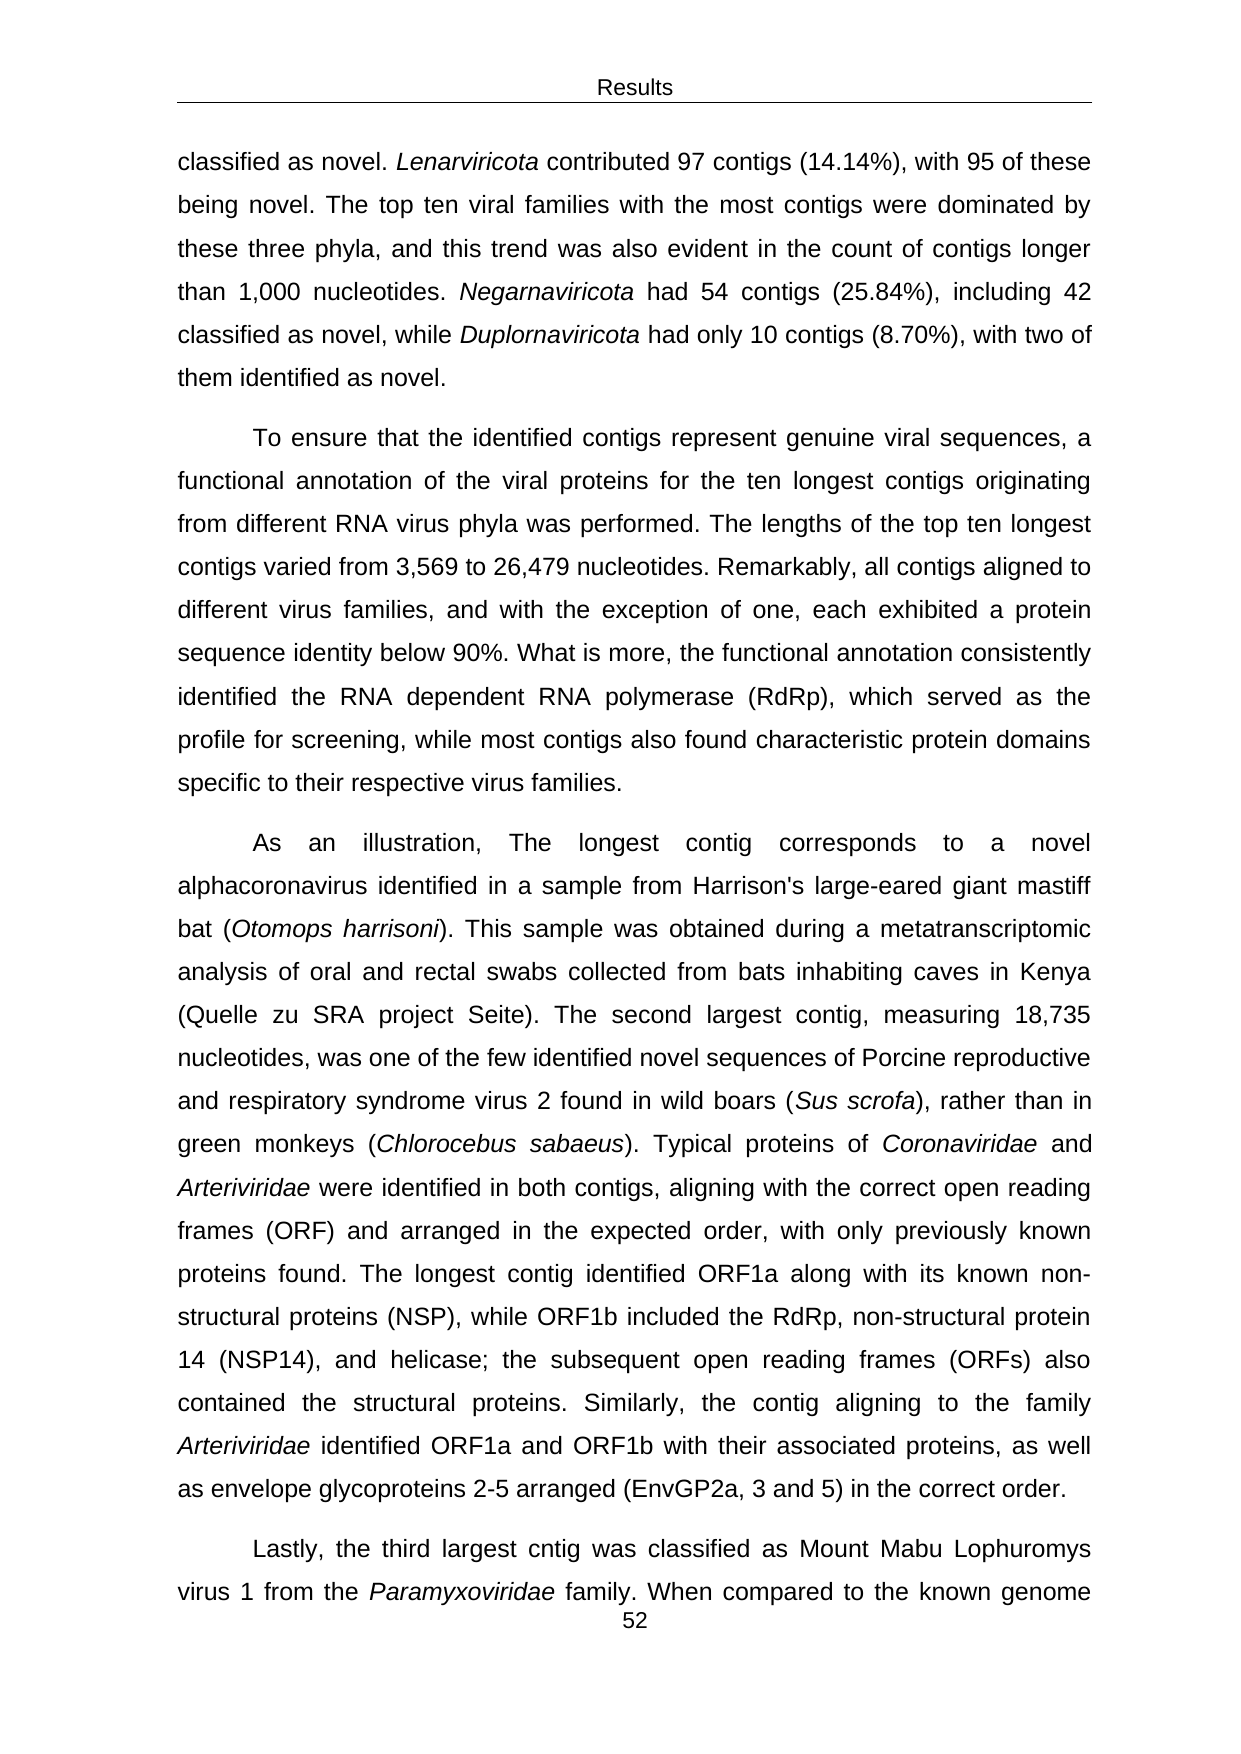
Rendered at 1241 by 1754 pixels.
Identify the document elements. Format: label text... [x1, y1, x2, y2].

text Lastly, the third largest cntig was classified as Mount Mabu Lophuromys virus 1 from the Paramyxoviridae family. When compared to the known genome [177, 1534, 1092, 1606]
text To ensure that the identified contigs represent genuine viral sequences, a functional annotation of the viral proteins for the ten longest contigs originating from different RNA virus phyla was performed. The lengths of the top ten longest contigs varied from 3,569 to 26,479 nucleotides. Remarkably, all contigs aligned to different virus families, and with the exception of one, each exhibited a protein sequence identity below 90%. What is more, the functional annotation consistently identified the RNA dependent RNA polymerase (RdRp), which served as the profile for screening, while most contigs also found characteristic protein domains specific to their respective virus families. [177, 423, 1092, 797]
text As an illustration, The longest contig corresponds to a novel alphacoronavirus identified in a sample from Harrison's large-eared giant mastiff bat (Otomops harrisoni). This sample was obtained during a metatranscriptomic analysis of oral and rectal swabs collected from bats inhabiting caves in Kenya (Quelle zu SRA project Seite). The second largest contig, measuring 18,735 nucleotides, was one of the few identified novel sequences of Porcine reproductive and respiratory syndrome virus 2 found in wild boars (Sus scrofa), rather than in green monkeys (Chlorocebus sabaeus). Typical proteins of Coronaviridae and Arteriviridae were identified in both contigs, aligning with the correct open reading frames (ORF) and arranged in the expected order, with only previously known proteins found. The longest contig identified ORF1a along with its known non-structural proteins (NSP), while ORF1b included the RdRp, non-structural protein 14 (NSP14), and helicase; the subsequent open reading frames (ORFs) also contained the structural proteins. Similarly, the contig aligning to the family Arteriviridae identified ORF1a and ORF1b with their associated proteins, as well as envelope glycoproteins 2-5 arranged (EnvGP2a, 3 and 5) in the correct order. [177, 828, 1092, 1503]
text classified as novel. Lenarviricota contributed 97 contigs (14.14%), with 95 of these being novel. The top ten viral families with the most contigs were dominated by these three phyla, and this trend was also evident in the count of contigs longer than 1,000 nucleotides. Negarnaviricota had 54 contigs (25.84%), including 42 classified as novel, while Duplornaviricota had only 10 contigs (8.70%), with two of them identified as novel. [177, 147, 1092, 392]
